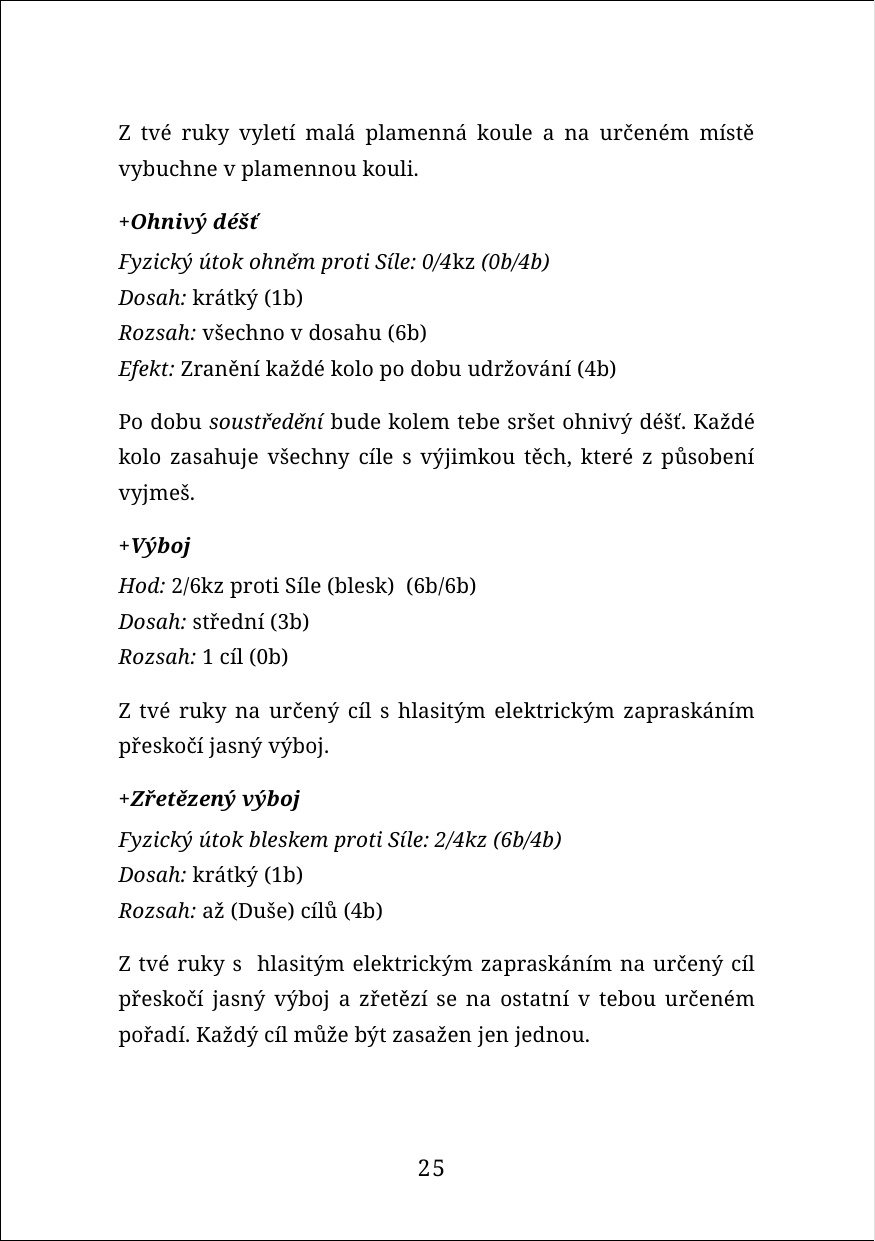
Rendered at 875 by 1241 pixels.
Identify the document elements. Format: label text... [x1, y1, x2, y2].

subtitle +Výboj [118, 531, 756, 560]
text Z tvé ruky na určený cíl s hlasitým elektrickým zapraskáním přeskočí jasný výboj. [118, 696, 756, 760]
subtitle +Ohnivý déšť [118, 207, 756, 235]
text Z tvé ruky s hlasitým elektrickým zapraskáním na určený cíl přeskočí jasný výboj a zřetězí se na ostatní v tebou určeném pořadí. Každý cíl může být zasažen jen jednou. [118, 949, 756, 1048]
text Po dobu soustředění bude kolem tebe sršet ohnivý déšť. Každé kolo zasahuje všechny cíle s výjimkou těch, které z působení vyjmeš. [118, 407, 756, 506]
text Fyzický útok bleskem proti Síle: 2/4kz (6b/4b) Dosah: krátký (1b) Rozsah: až (Duše) cílů (4b) [118, 825, 756, 924]
text Fyzický útok ohněm proti Síle: 0/4kz (0b/4b) Dosah: krátký (1b) Rozsah: všechno v dosahu (6b) Efekt: Zranění každé kolo po dobu udržování (4b) [118, 247, 756, 382]
text Z tvé ruky vyletí malá plamenná koule a na určeném místě vybuchne v plamennou kouli. [118, 118, 756, 182]
text Hod: 2/6kz proti Síle (blesk) (6b/6b) Dosah: střední (3b) Rozsah: 1 cíl (0b) [118, 571, 756, 671]
subtitle +Zřetězený výboj [118, 784, 756, 813]
